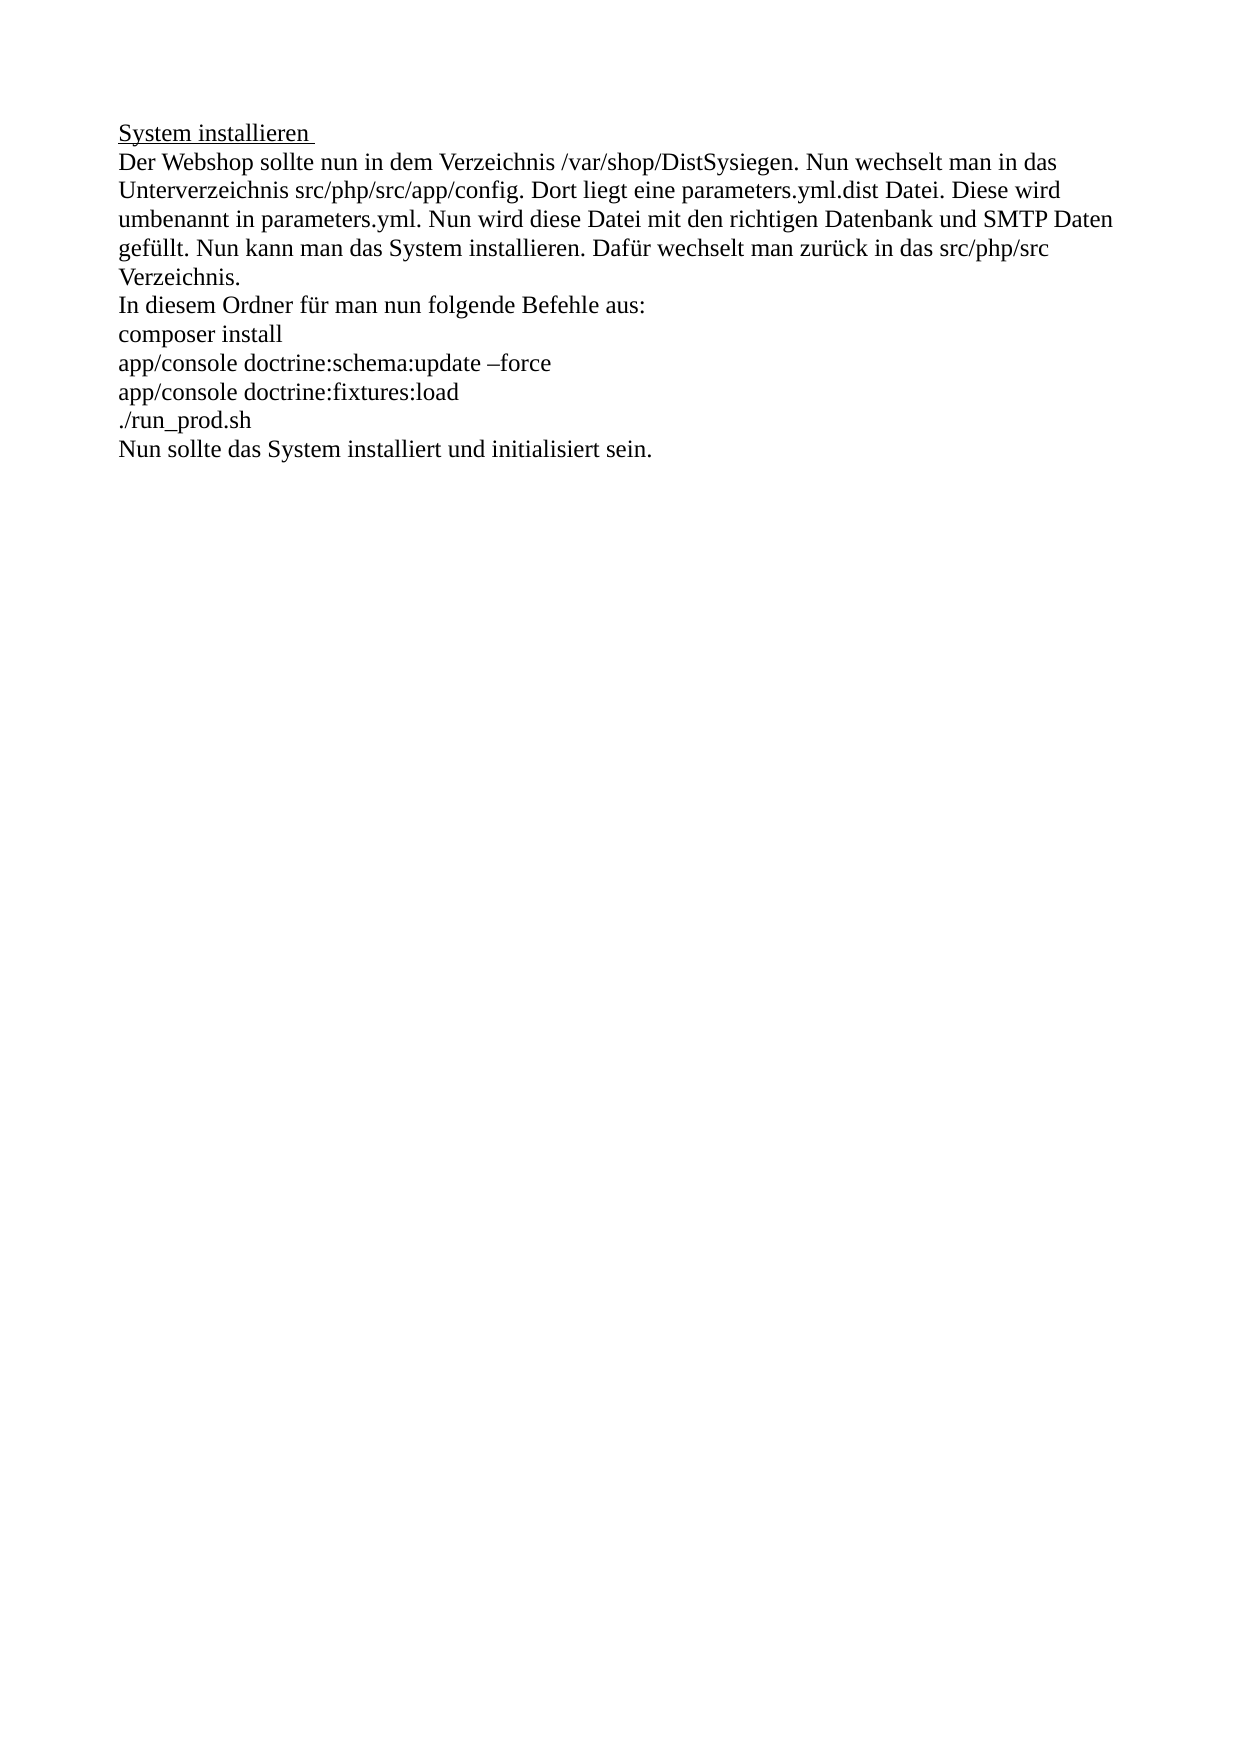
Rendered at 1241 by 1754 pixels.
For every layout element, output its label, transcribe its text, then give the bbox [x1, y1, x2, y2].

text ./run_prod.sh [118, 406, 1122, 434]
text composer install [118, 319, 1122, 348]
text app/console doctrine:fixtures:load [118, 377, 1122, 406]
text Nun sollte das System installiert und initialisiert sein. [118, 434, 1122, 463]
text app/console doctrine:schema:update –force [118, 348, 1122, 377]
text Der Webshop sollte nun in dem Verzeichnis /var/shop/DistSysiegen. Nun wechselt man in das Unterverzeichnis src/php/src/app/config. Dort liegt eine parameters.yml.dist Datei. Diese wird umbenannt in parameters.yml. Nun wird diese Datei mit den richtigen Datenbank und SMTP Daten gefüllt. Nun kann man das System installieren. Dafür wechselt man zurück in das src/php/src Verzeichnis. [118, 147, 1122, 291]
text In diesem Ordner für man nun folgende Befehle aus: [118, 291, 1122, 319]
text System installieren [118, 118, 1122, 147]
